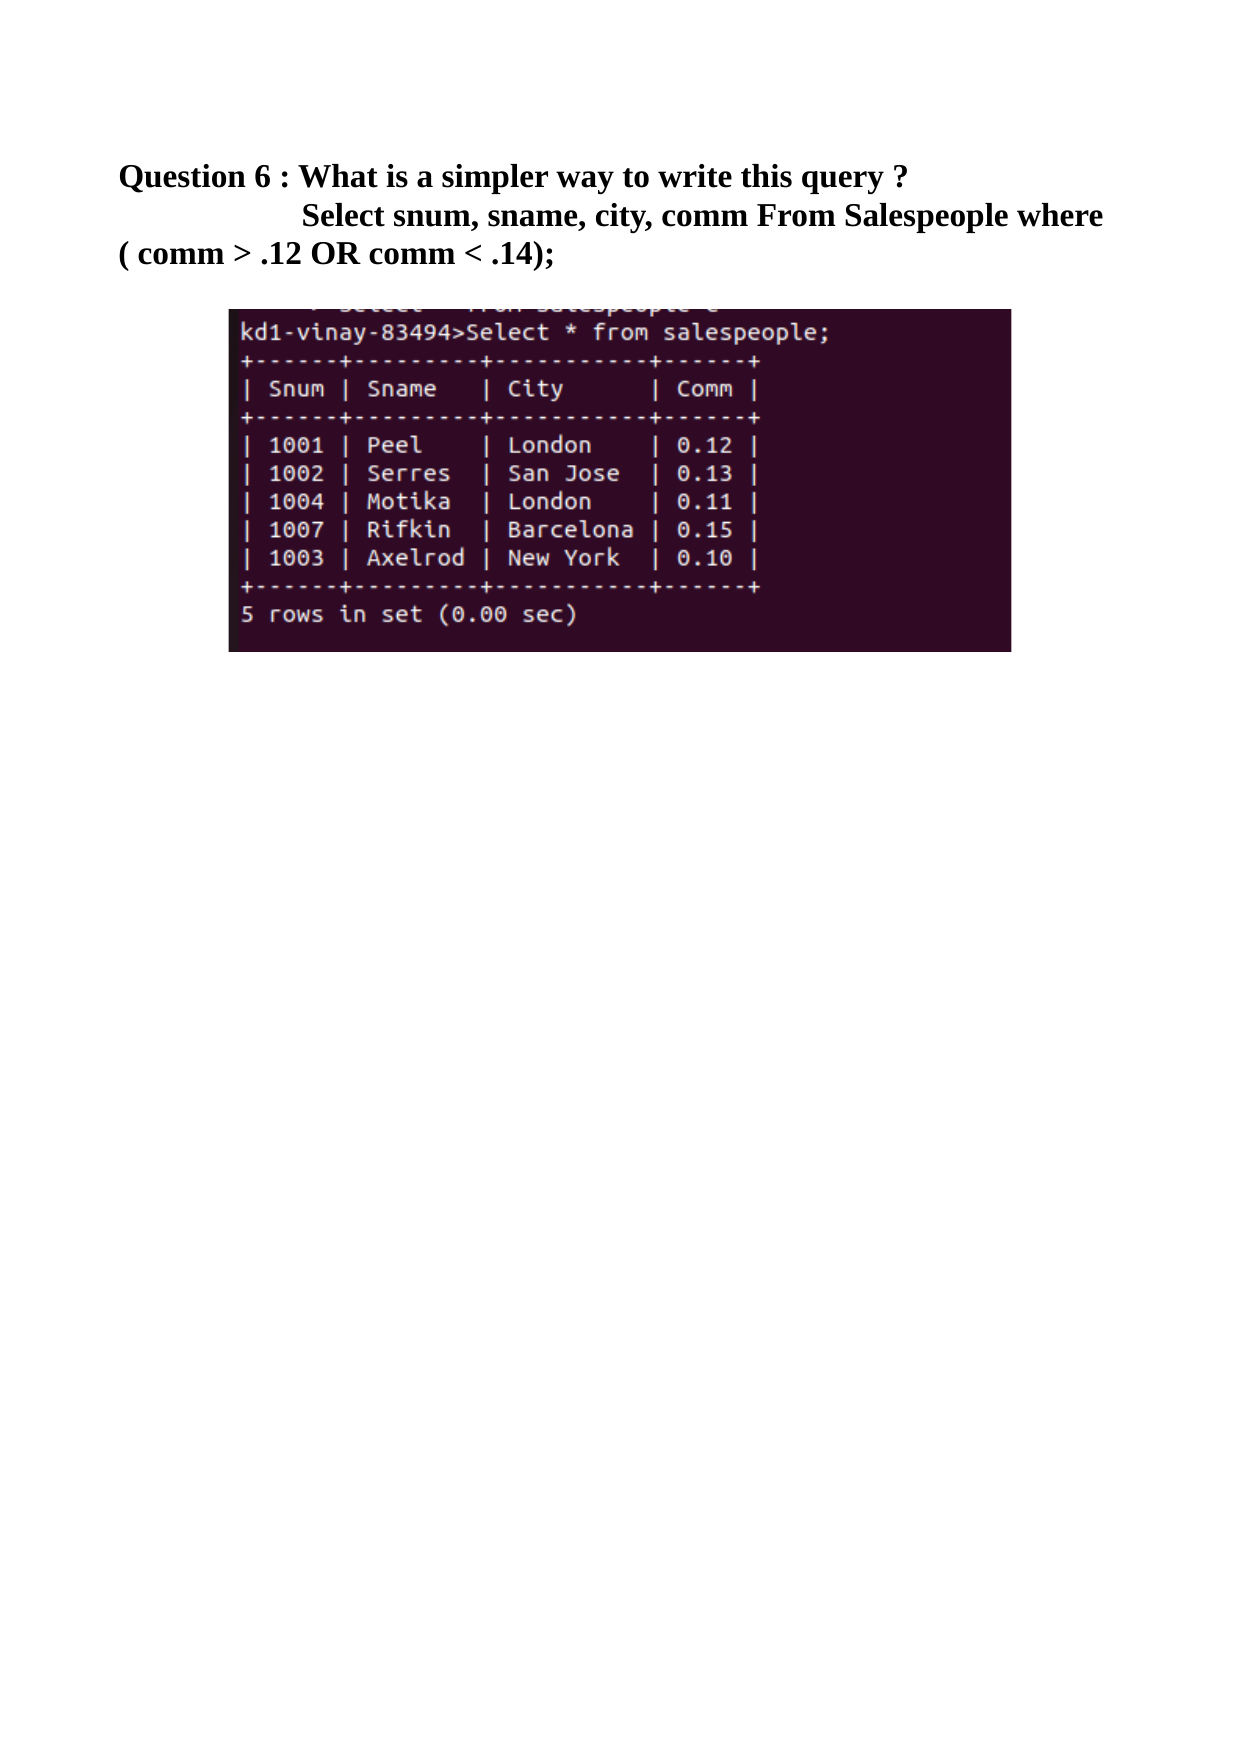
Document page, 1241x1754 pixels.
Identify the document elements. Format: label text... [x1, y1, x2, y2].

text Select snum, sname, city, comm From Salespeople where ( comm > .12 OR comm < .14); [118, 195, 1122, 271]
picture [228, 309, 1012, 652]
text Question 6 : What is a simpler way to write this query ? [118, 156, 1122, 195]
